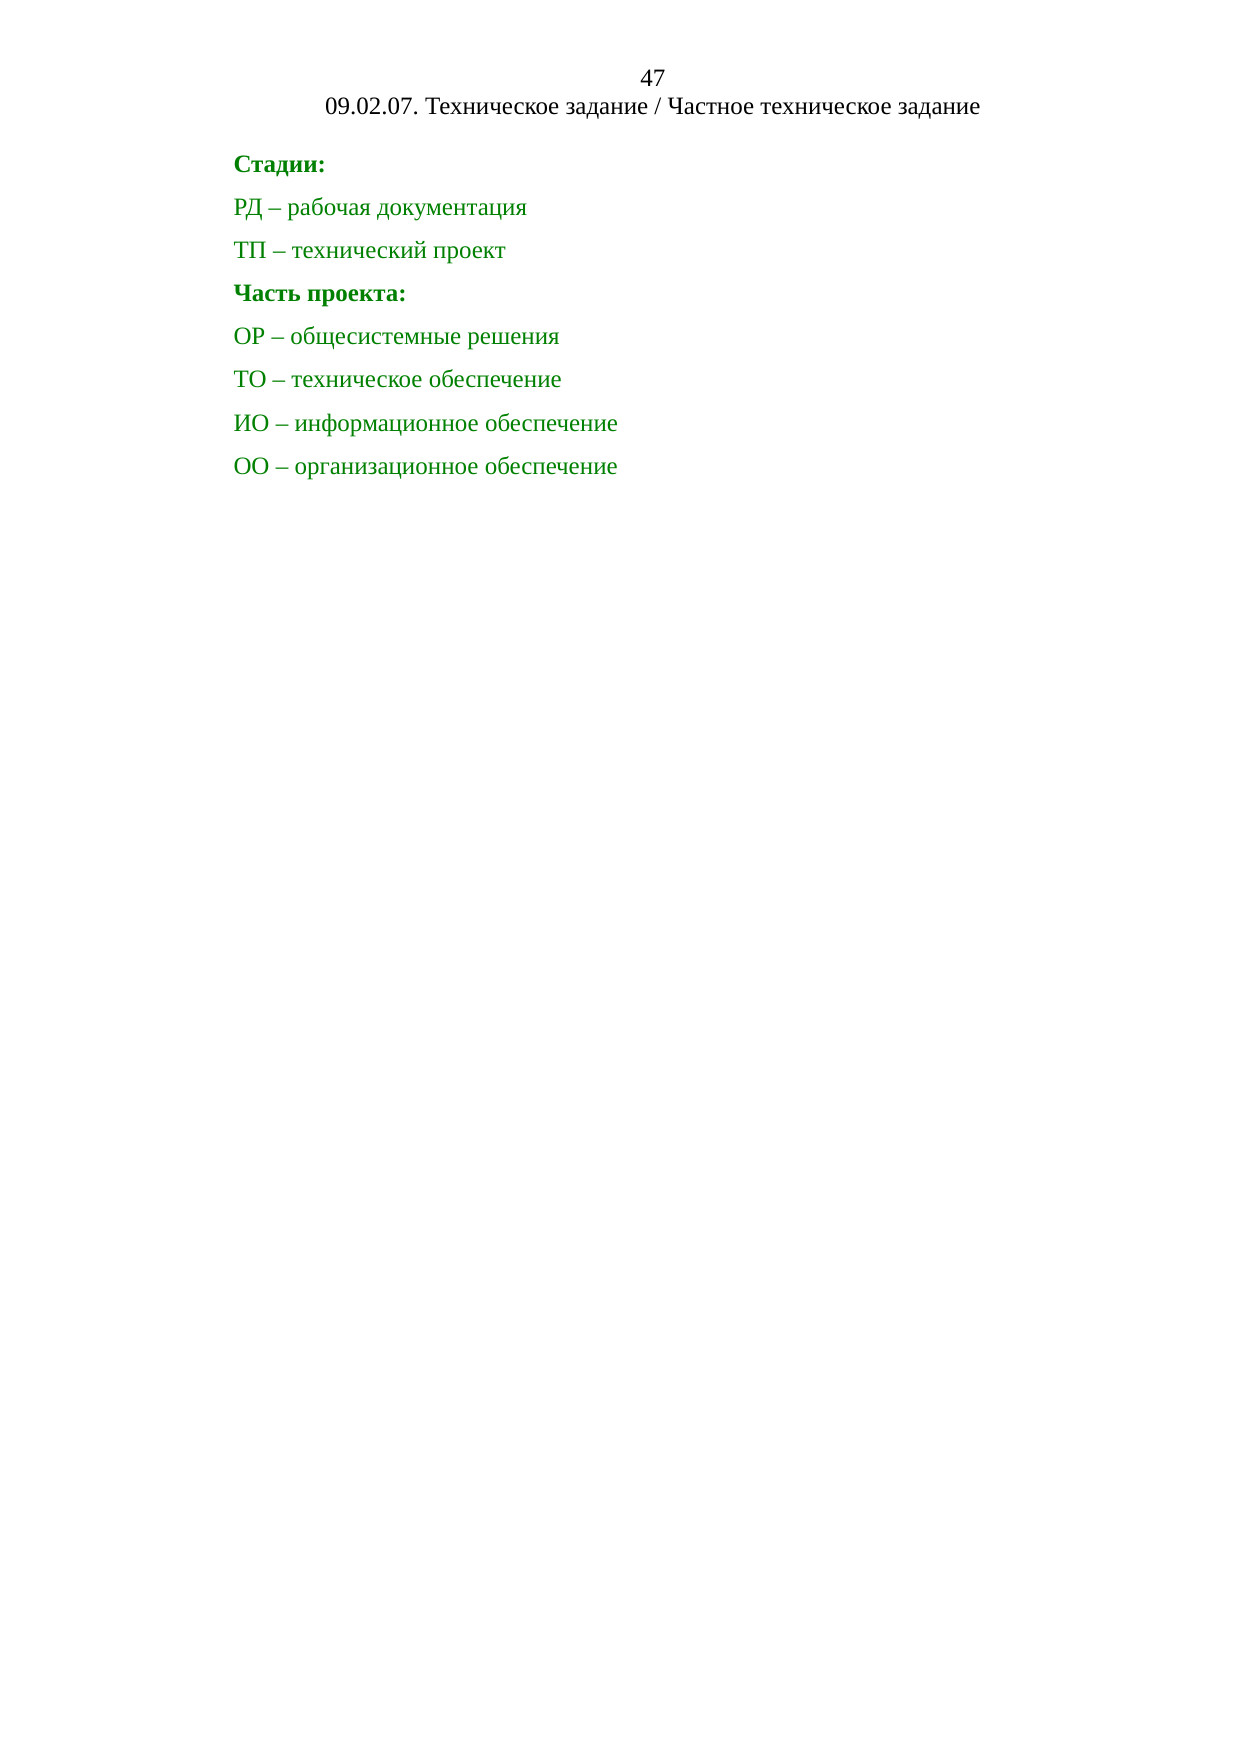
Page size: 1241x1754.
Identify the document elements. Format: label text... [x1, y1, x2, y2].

text ТО – техническое обеспечение [159, 364, 1146, 393]
text ТП – технический проект [159, 235, 1146, 264]
text ОО – организационное обеспечение [159, 451, 1146, 479]
text РД – рабочая документация [159, 192, 1146, 221]
text ИО – информационное обеспечение [159, 408, 1146, 436]
text Стадии: [159, 149, 1146, 178]
text Часть проекта: [159, 278, 1146, 307]
text ОР – общесистемные решения [159, 321, 1146, 350]
